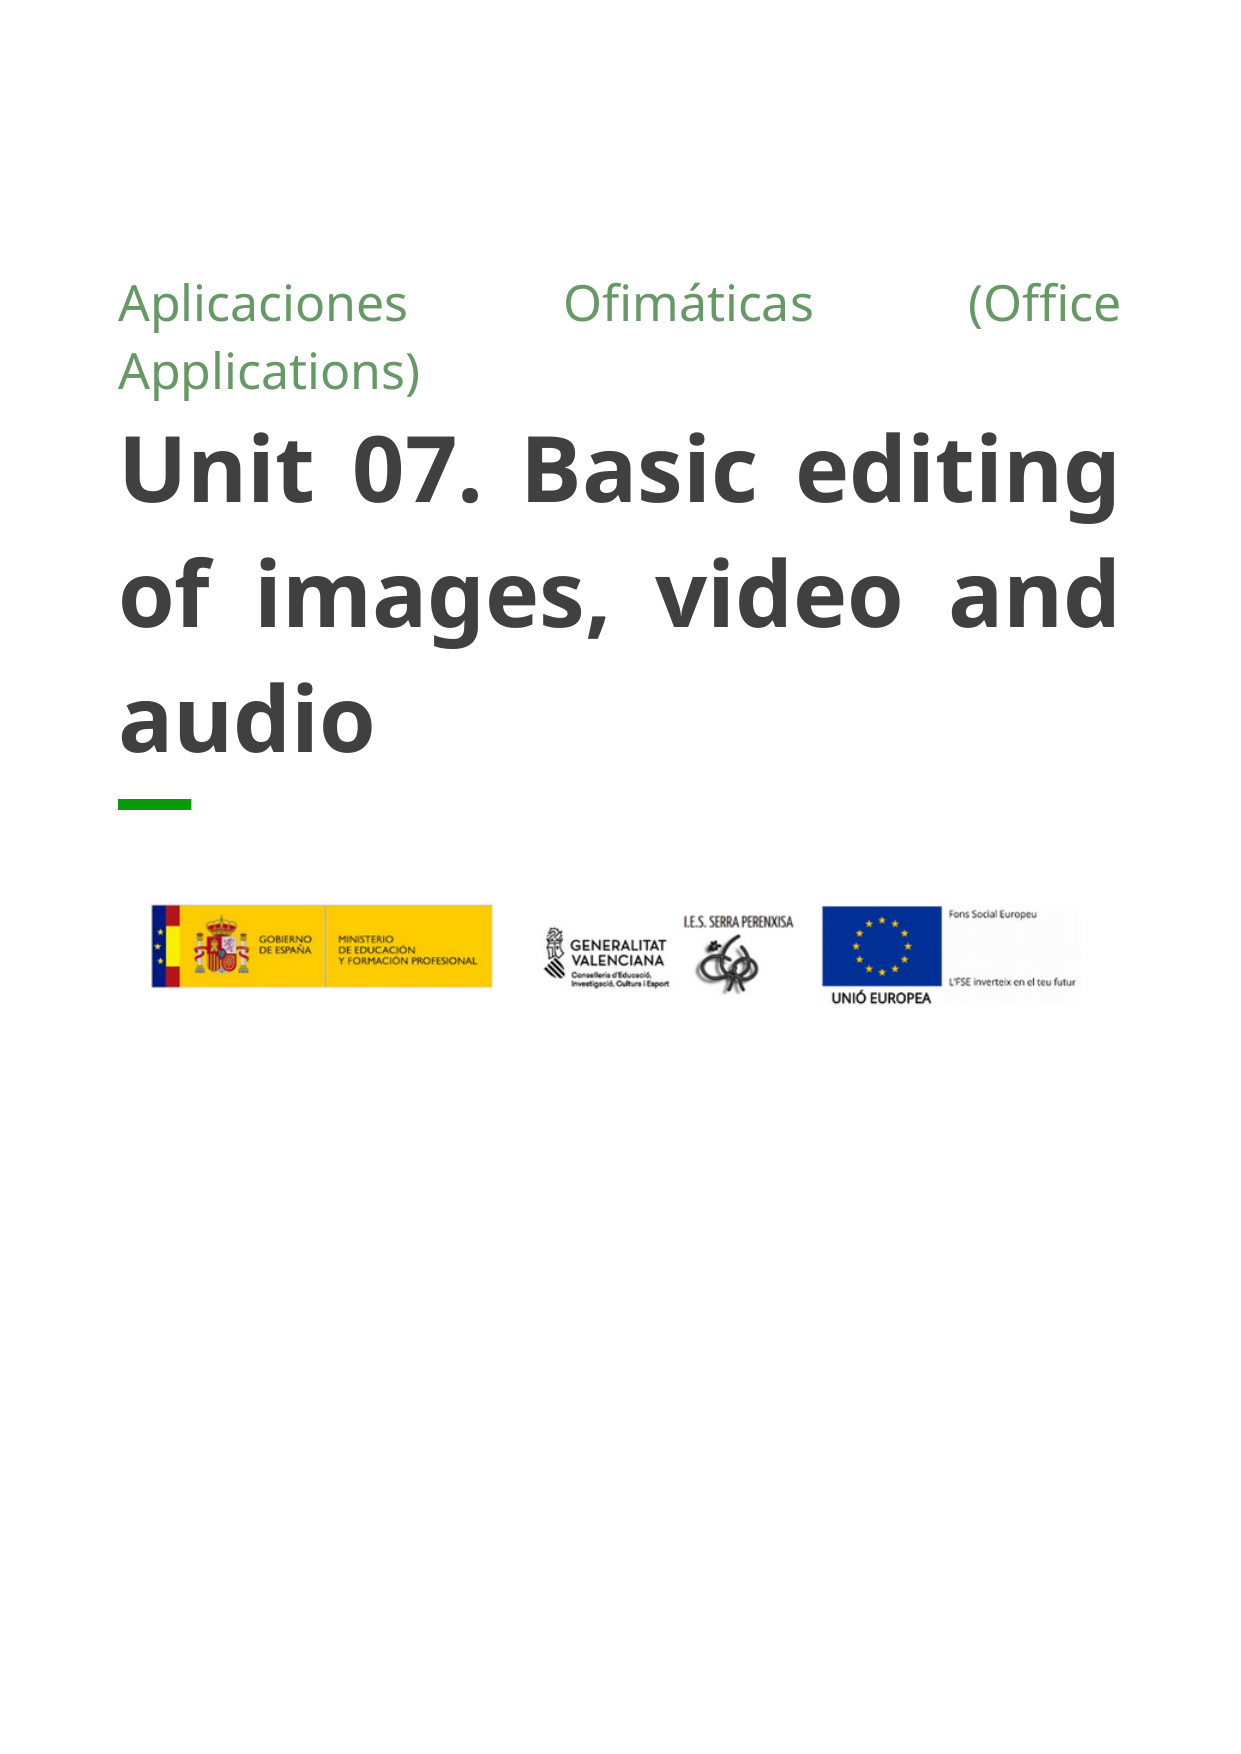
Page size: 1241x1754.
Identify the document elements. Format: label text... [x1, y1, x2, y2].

picture [118, 799, 192, 810]
picture [118, 885, 1123, 1005]
title Aplicaciones Ofimáticas (Office Applications) Unit 07. Basic editing of images, video and audio [118, 268, 1122, 779]
